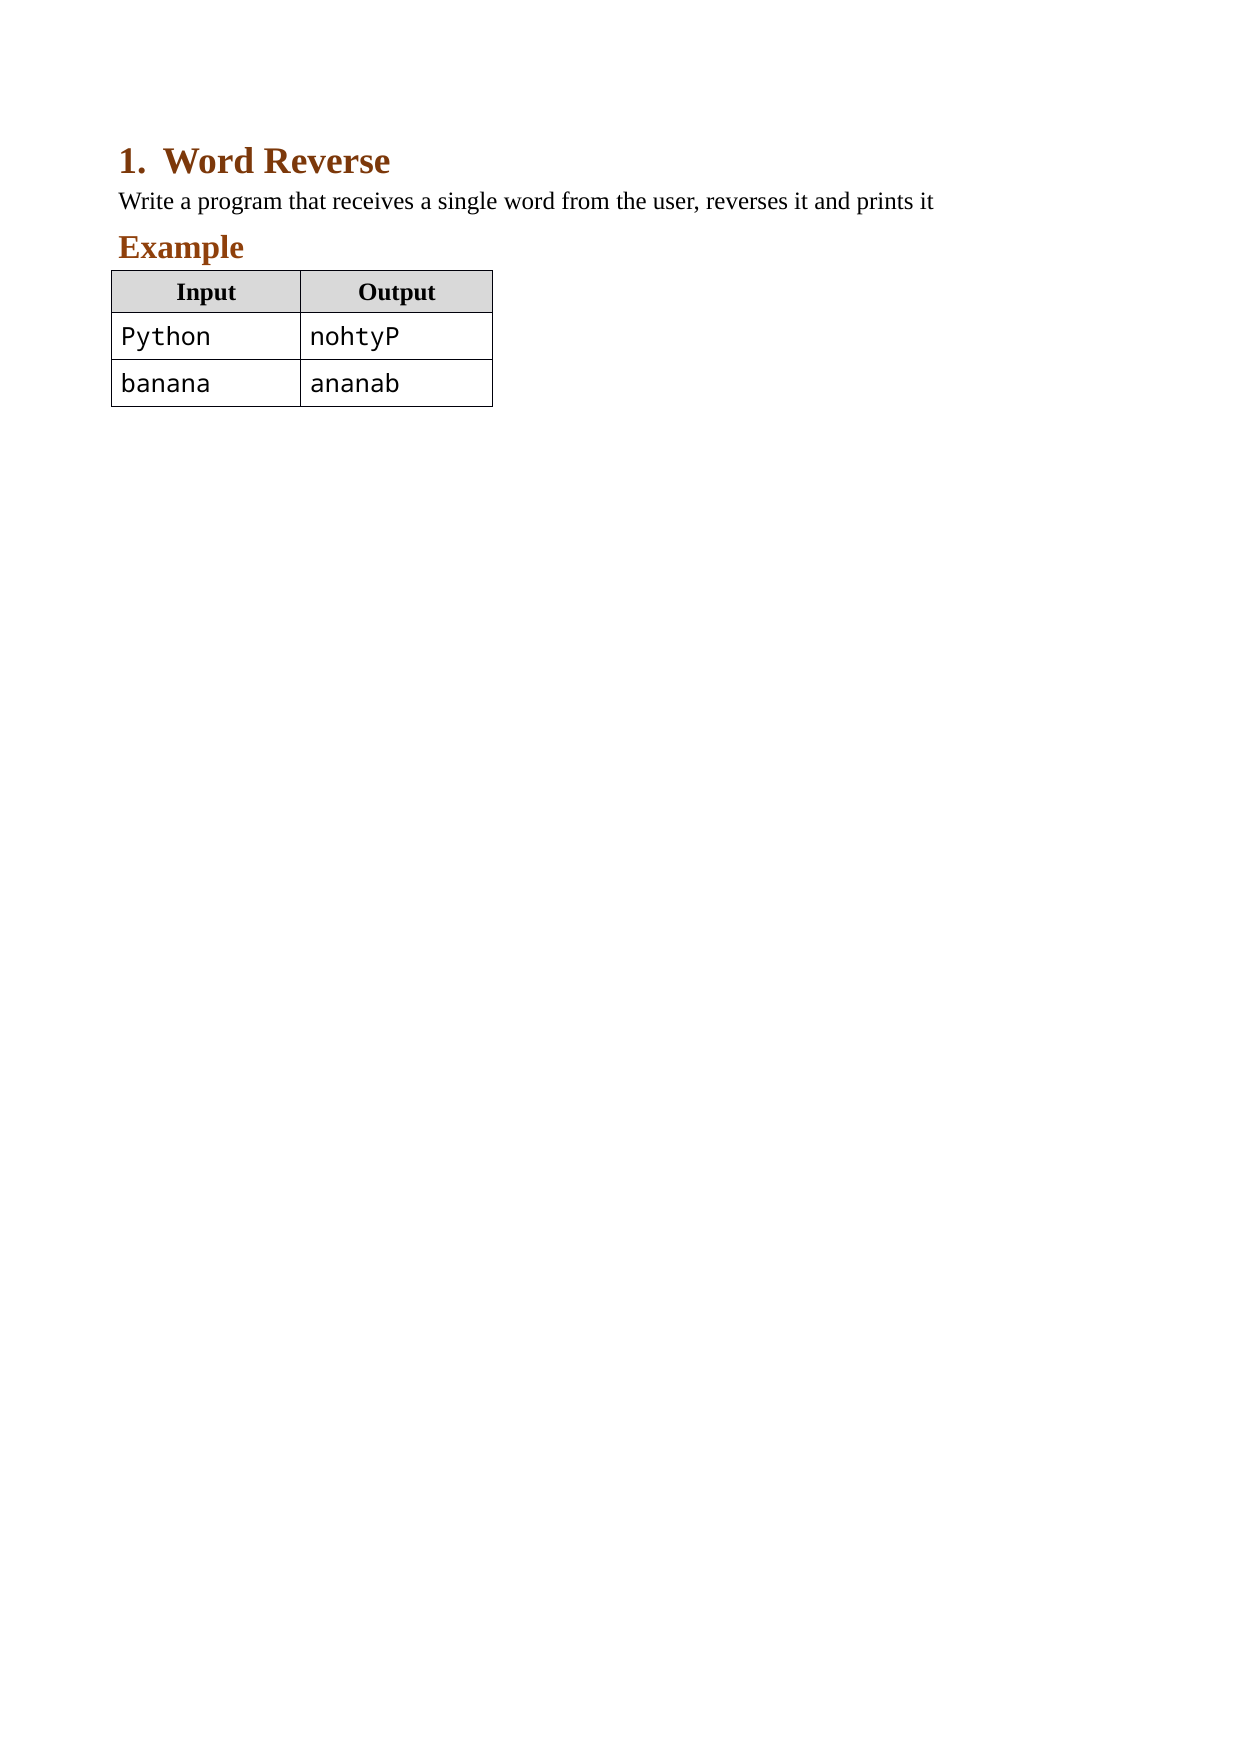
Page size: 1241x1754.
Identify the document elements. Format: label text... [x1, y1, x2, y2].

text Write a program that receives a single word from the user, reverses it and prints it [118, 186, 1122, 215]
table_cell nohtyP [301, 313, 492, 359]
table_cell ananab [301, 360, 492, 406]
table_header Input [112, 271, 300, 312]
subtitle Word Reverse [118, 139, 1122, 182]
table_header Output [301, 271, 492, 312]
table_cell banana [112, 360, 300, 406]
table_cell Python [112, 313, 300, 359]
subtitle Example [118, 227, 1122, 266]
